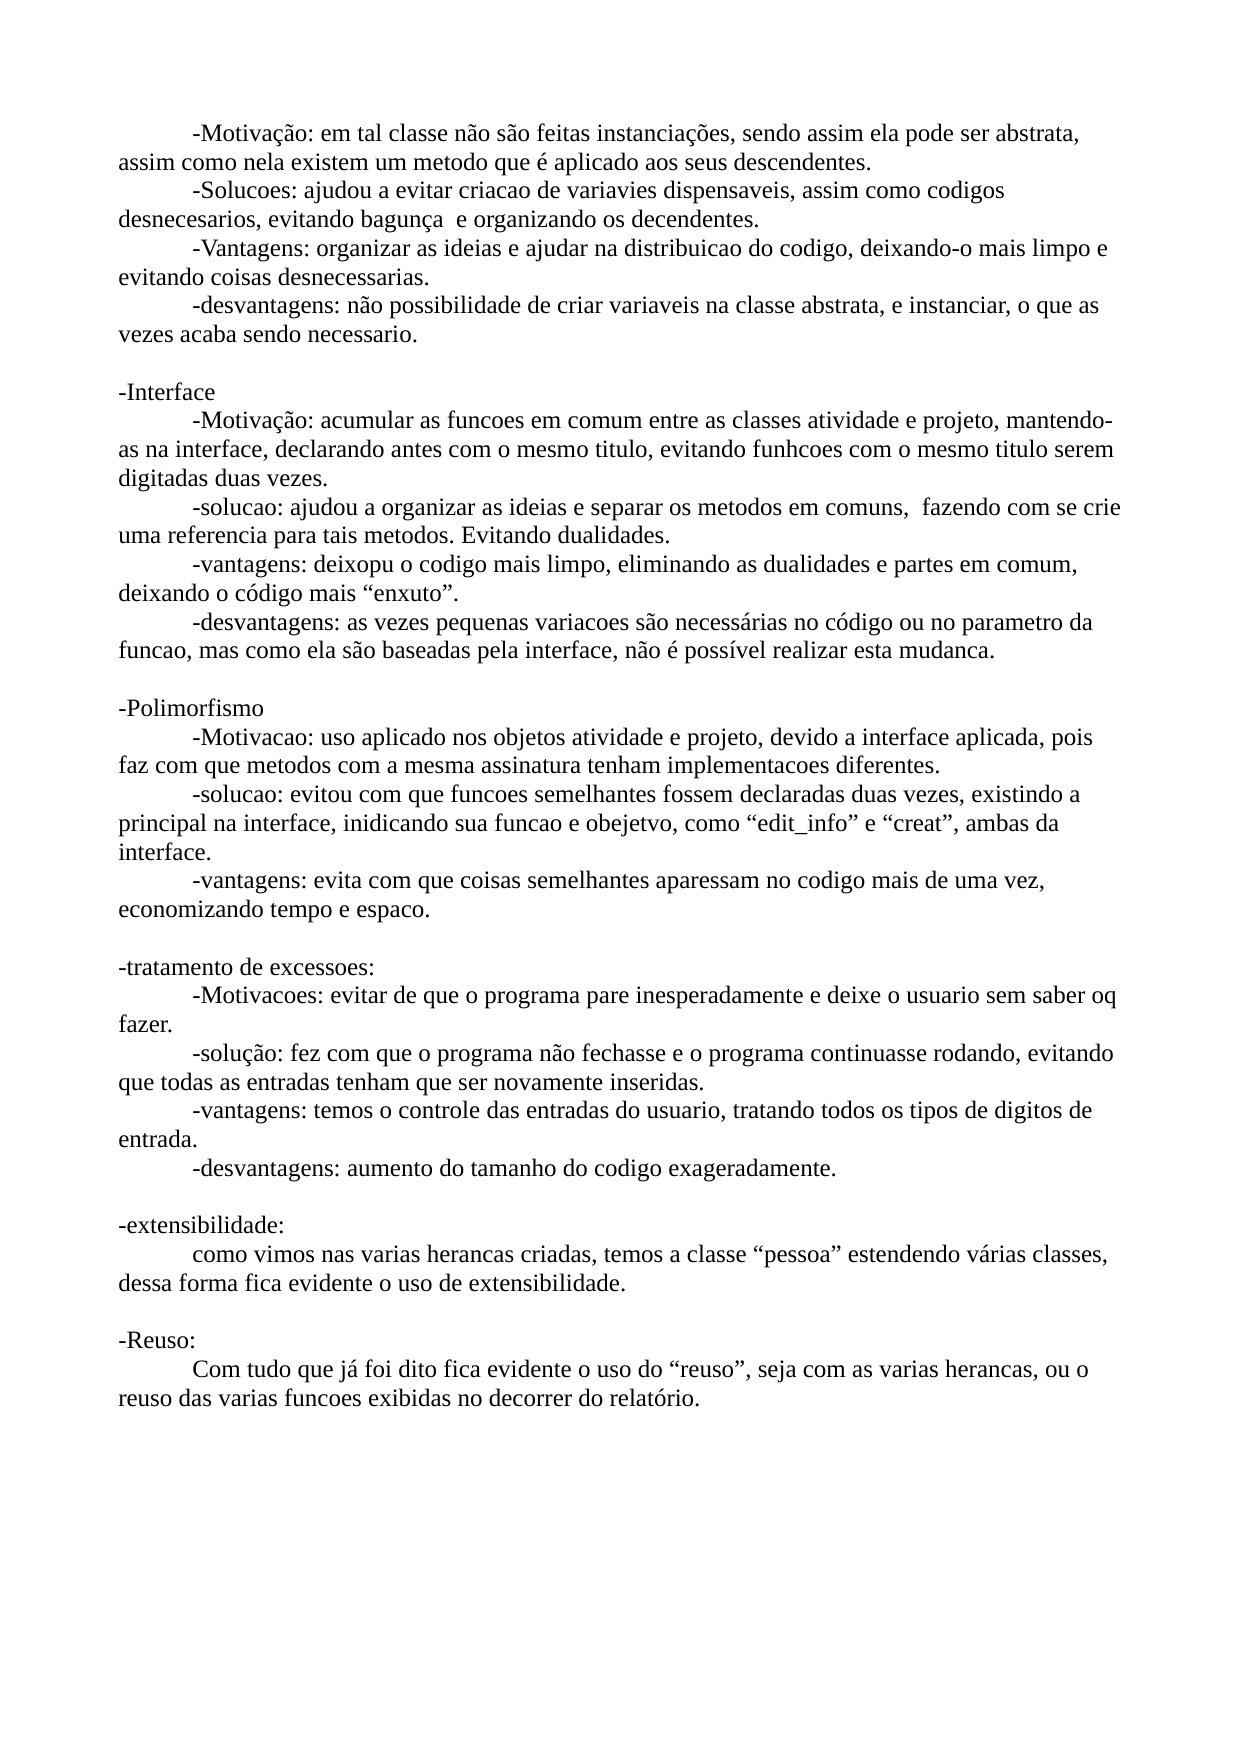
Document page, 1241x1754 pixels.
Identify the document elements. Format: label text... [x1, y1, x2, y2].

text -vantagens: temos o controle das entradas do usuario, tratando todos os tipos de digitos de entrada. [118, 1096, 1122, 1153]
text -desvantagens: não possibilidade de criar variaveis na classe abstrata, e instanciar, o que as vezes acaba sendo necessario. [118, 291, 1122, 348]
text -Polimorfismo [118, 693, 1122, 722]
text como vimos nas varias herancas criadas, temos a classe “pessoa” estendendo várias classes, dessa forma fica evidente o uso de extensibilidade. [118, 1239, 1122, 1297]
text -desvantagens: as vezes pequenas variacoes são necessárias no código ou no parametro da funcao, mas como ela são baseadas pela interface, não é possível realizar esta mudanca. [118, 607, 1122, 664]
text -tratamento de excessoes: [118, 952, 1122, 981]
text -desvantagens: aumento do tamanho do codigo exageradamente. [118, 1153, 1122, 1182]
text Com tudo que já foi dito fica evidente o uso do “reuso”, seja com as varias herancas, ou o reuso das varias funcoes exibidas no decorrer do relatório. [118, 1354, 1122, 1412]
text -Motivacoes: evitar de que o programa pare inesperadamente e deixe o usuario sem saber oq fazer. [118, 981, 1122, 1038]
text -solução: fez com que o programa não fechasse e o programa continuasse rodando, evitando que todas as entradas tenham que ser novamente inseridas. [118, 1038, 1122, 1096]
text -Interface [118, 377, 1122, 406]
text -solucao: evitou com que funcoes semelhantes fossem declaradas duas vezes, existindo a principal na interface, inidicando sua funcao e obejetvo, como “edit_info” e “creat”, ambas da interface. [118, 779, 1122, 866]
text -Motivação: em tal classe não são feitas instanciações, sendo assim ela pode ser abstrata, assim como nela existem um metodo que é aplicado aos seus descendentes. [118, 118, 1122, 176]
text -solucao: ajudou a organizar as ideias e separar os metodos em comuns, fazendo com se crie uma referencia para tais metodos. Evitando dualidades. [118, 492, 1122, 549]
text -vantagens: evita com que coisas semelhantes aparessam no codigo mais de uma vez, economizando tempo e espaco. [118, 866, 1122, 923]
text -Reuso: [118, 1326, 1122, 1354]
text -Vantagens: organizar as ideias e ajudar na distribuicao do codigo, deixando-o mais limpo e evitando coisas desnecessarias. [118, 233, 1122, 291]
text -Solucoes: ajudou a evitar criacao de variavies dispensaveis, assim como codigos desnecesarios, evitando bagunça e organizando os decendentes. [118, 176, 1122, 233]
text -Motivação: acumular as funcoes em comum entre as classes atividade e projeto, mantendo-as na interface, declarando antes com o mesmo titulo, evitando funhcoes com o mesmo titulo serem digitadas duas vezes. [118, 406, 1122, 492]
text -vantagens: deixopu o codigo mais limpo, eliminando as dualidades e partes em comum, deixando o código mais “enxuto”. [118, 549, 1122, 607]
text -Motivacao: uso aplicado nos objetos atividade e projeto, devido a interface aplicada, pois faz com que metodos com a mesma assinatura tenham implementacoes diferentes. [118, 722, 1122, 779]
text -extensibilidade: [118, 1211, 1122, 1239]
